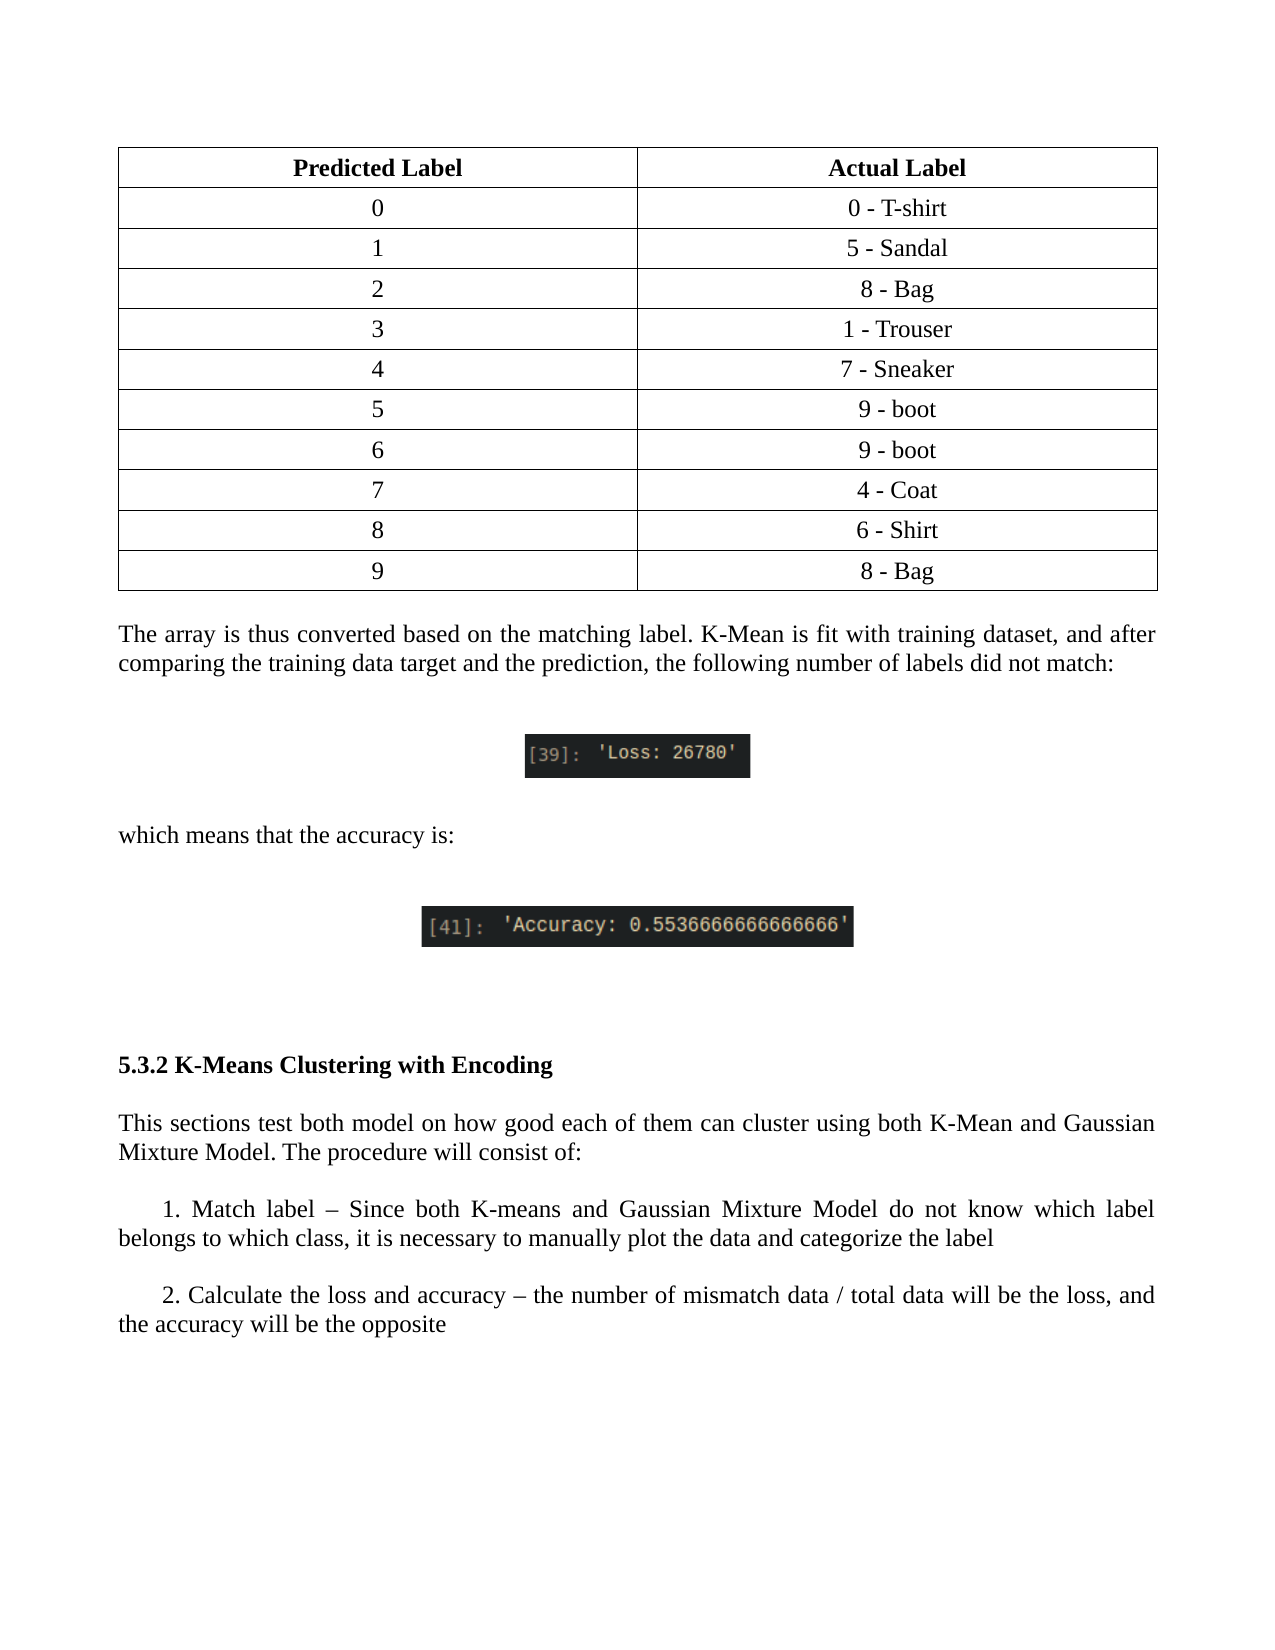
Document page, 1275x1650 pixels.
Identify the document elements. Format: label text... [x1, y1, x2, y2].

table_cell 6 - Shirt [638, 511, 1157, 550]
table_cell 8 - Bag [638, 551, 1157, 590]
table_cell 9 - boot [638, 430, 1157, 469]
picture [421, 906, 854, 947]
table_header Predicted Label [119, 148, 637, 187]
table_cell 8 [119, 511, 637, 550]
table_cell 4 - Coat [638, 470, 1157, 510]
table_cell 2 [119, 269, 637, 308]
table_cell 8 - Bag [638, 269, 1157, 308]
text 1. Match label – Since both K-means and Gaussian Mixture Model do not know which label belongs to which class, it is necessary to manually plot the data and categorize the label [118, 1194, 1157, 1252]
text This sections test both model on how good each of them can cluster using both K-Mean and Gaussian Mixture Model. The procedure will consist of: [118, 1108, 1157, 1165]
table_cell 6 [119, 430, 637, 469]
table_cell 9 [119, 551, 637, 590]
text 5.3.2 K-Means Clustering with Encoding [118, 1050, 1157, 1079]
table_cell 5 - Sandal [638, 229, 1157, 268]
table_cell 9 - boot [638, 390, 1157, 429]
table_cell 1 [119, 229, 637, 268]
table_cell 3 [119, 309, 637, 348]
text The array is thus converted based on the matching label. K-Mean is fit with training dataset, and after comparing the training data target and the prediction, the following number of labels did not match: [118, 619, 1157, 677]
table_cell 1 - Trouser [638, 309, 1157, 348]
table_cell 4 [119, 350, 637, 389]
text 2. Calculate the loss and accuracy – the number of mismatch data / total data will be the loss, and the accuracy will be the opposite [118, 1280, 1157, 1338]
table_cell 0 [119, 188, 637, 227]
table_cell 7 - Sneaker [638, 350, 1157, 389]
table_cell 0 - T-shirt [638, 188, 1157, 227]
table_header Actual Label [638, 148, 1157, 187]
table_cell 7 [119, 470, 637, 510]
table_cell 5 [119, 390, 637, 429]
text which means that the accuracy is: [118, 820, 1157, 849]
picture [524, 734, 751, 778]
